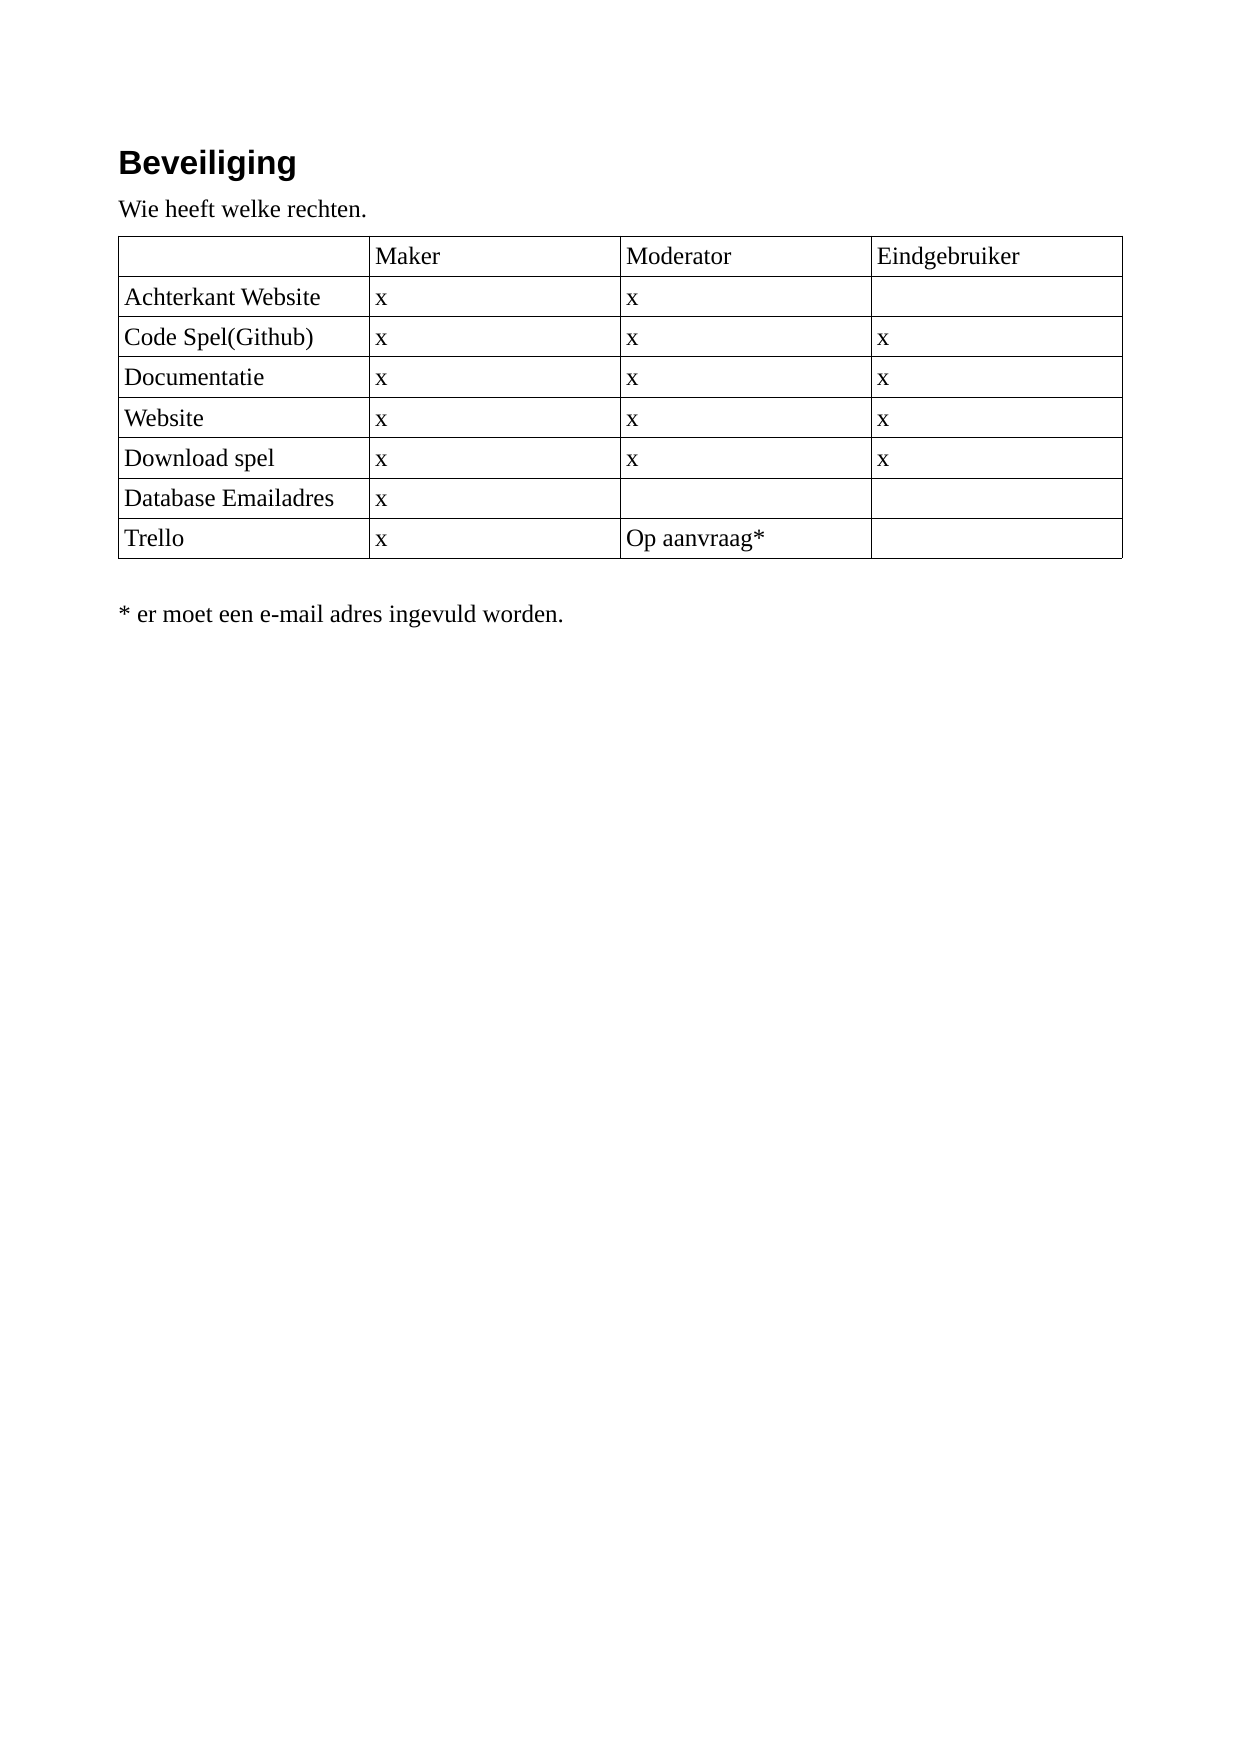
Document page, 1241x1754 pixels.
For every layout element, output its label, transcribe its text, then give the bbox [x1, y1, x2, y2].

table_cell x [370, 277, 620, 316]
table_cell x [621, 357, 871, 397]
table_header Maker [370, 237, 620, 276]
table_cell [872, 479, 1122, 518]
table_cell x [621, 438, 871, 477]
table_cell x [872, 438, 1122, 477]
text * er moet een e-mail adres ingevuld worden. [118, 599, 1122, 628]
table_cell Code Spel(Github) [119, 317, 369, 356]
table_cell x [872, 398, 1122, 437]
table_cell Website [119, 398, 369, 437]
table_cell x [872, 357, 1122, 397]
table_cell Op aanvraag* [621, 519, 871, 558]
table_cell x [621, 277, 871, 316]
table_cell Achterkant Website [119, 277, 369, 316]
table_cell Trello [119, 519, 369, 558]
table_cell Documentatie [119, 357, 369, 397]
table_cell x [872, 317, 1122, 356]
table_cell [872, 519, 1122, 558]
table_cell [621, 479, 871, 518]
table_cell x [370, 438, 620, 477]
table_header Moderator [621, 237, 871, 276]
table_cell x [370, 479, 620, 518]
table_cell x [370, 519, 620, 558]
table_cell Download spel [119, 438, 369, 477]
table_cell x [370, 357, 620, 397]
table_header Eindgebruiker [872, 237, 1122, 276]
table_cell Database Emailadres [119, 479, 369, 518]
text Wie heeft welke rechten. [118, 194, 1122, 223]
subtitle Beveiliging [118, 143, 1122, 182]
table_cell x [621, 317, 871, 356]
table_cell [872, 277, 1122, 316]
table_cell x [370, 398, 620, 437]
table_header [119, 237, 369, 276]
table_cell x [621, 398, 871, 437]
table_cell x [370, 317, 620, 356]
